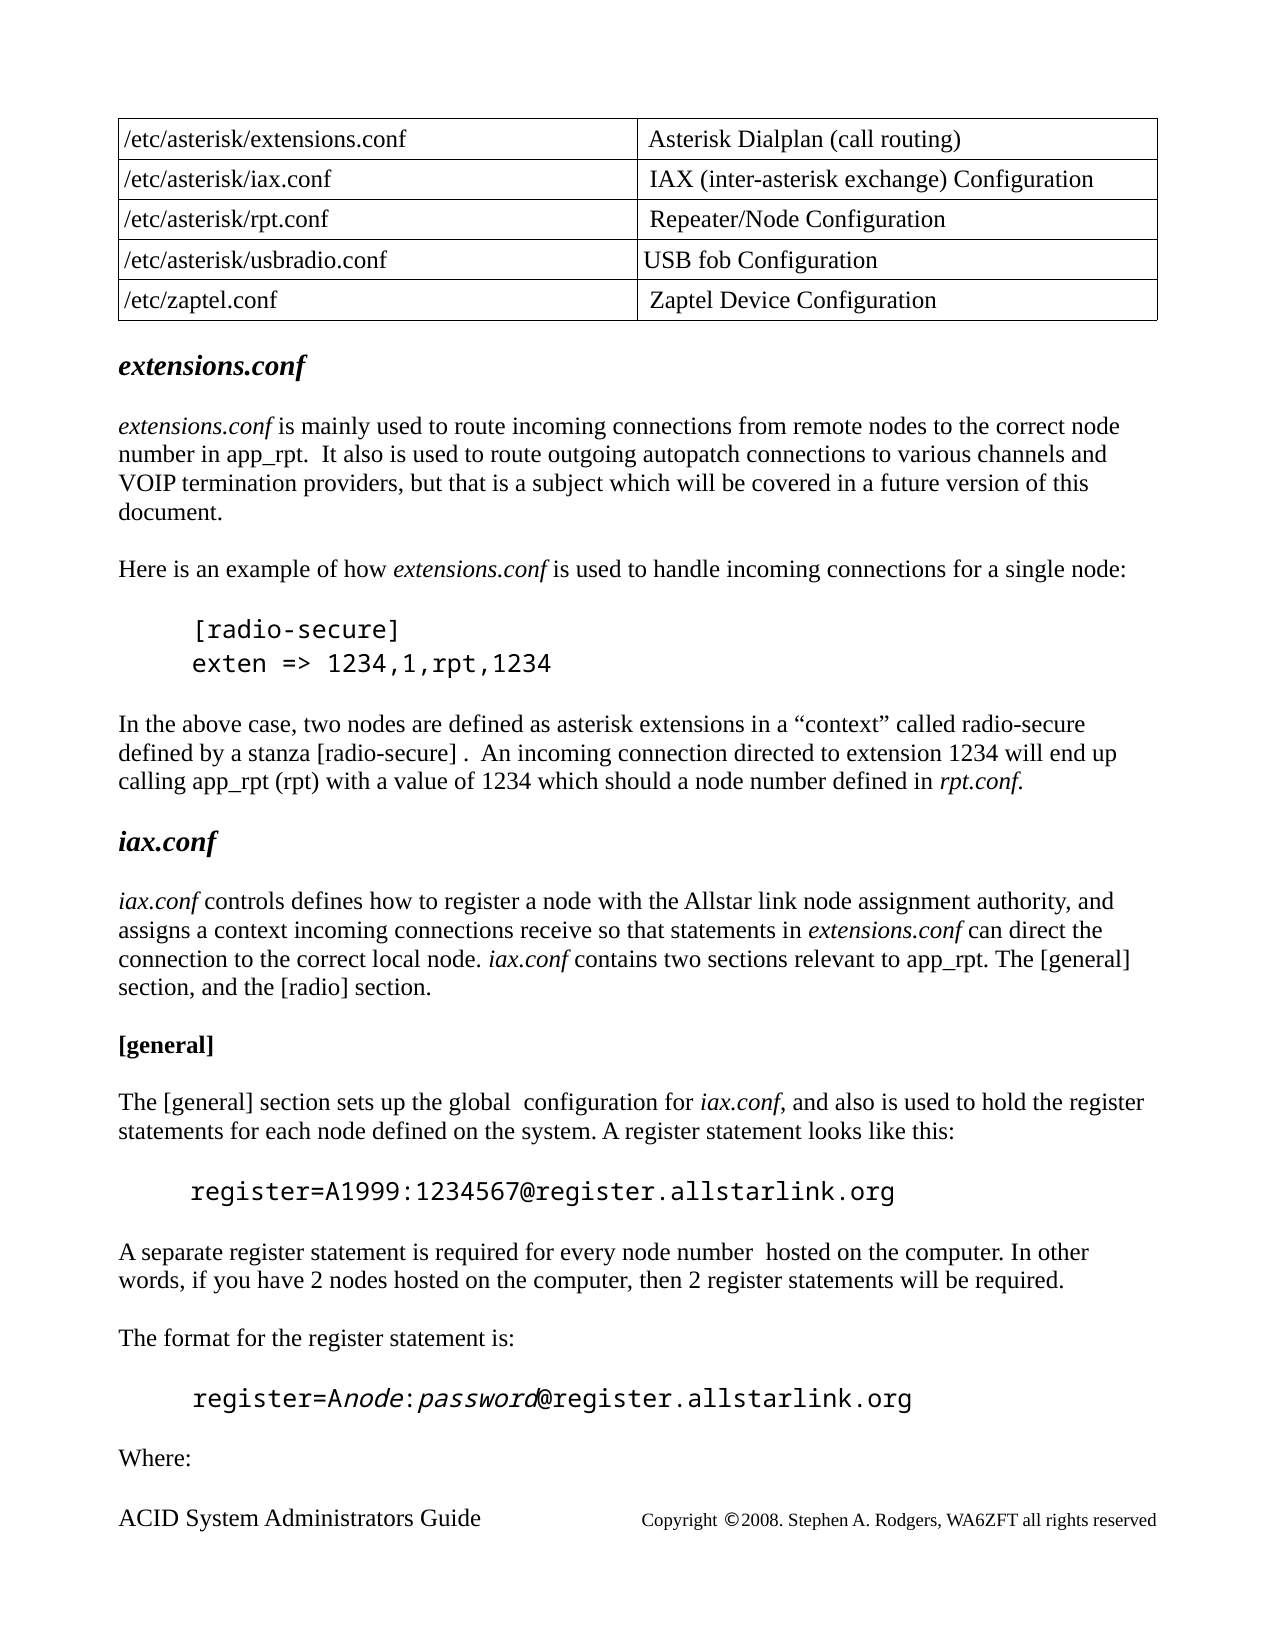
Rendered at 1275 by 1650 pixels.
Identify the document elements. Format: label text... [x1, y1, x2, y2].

text iax.conf controls defines how to register a node with the Allstar link node assignment authority, and assigns a context incoming connections receive so that statements in extensions.conf can direct the connection to the correct local node. iax.conf contains two sections relevant to app_rpt. The [general] section, and the [radio] section. [118, 886, 1157, 1001]
table_cell USB fob Configuration [638, 240, 1157, 279]
text Here is an example of how extensions.conf is used to handle incoming connections for a single node: [118, 554, 1157, 583]
text A separate register statement is required for every node number hosted on the computer. In other words, if you have 2 nodes hosted on the computer, then 2 register statements will be required. [118, 1237, 1157, 1294]
table_cell Repeater/Node Configuration [638, 200, 1157, 239]
text Where: [118, 1443, 1157, 1472]
table_cell /etc/zaptel.conf [119, 280, 637, 320]
text The [general] section sets up the global configuration for iax.conf, and also is used to hold the register statements for each node defined on the system. A register statement looks like this: [118, 1087, 1157, 1145]
table_cell IAX (inter-asterisk exchange) Configuration [638, 160, 1157, 199]
text register=Anode:password@register.allstarlink.org [118, 1380, 1157, 1414]
text [general] [118, 1030, 1157, 1059]
table_cell /etc/asterisk/iax.conf [119, 160, 637, 199]
table_cell /etc/asterisk/extensions.conf [119, 119, 637, 158]
text In the above case, two nodes are defined as asterisk extensions in a “context” called radio-secure defined by a stanza [radio-secure] . An incoming connection directed to extension 1234 will end up calling app_rpt (rpt) with a value of 1234 which should a node number defined in rpt.conf. [118, 709, 1157, 795]
text register=A1999:1234567@register.allstarlink.org [190, 1174, 1157, 1208]
table_cell Zaptel Device Configuration [638, 280, 1157, 320]
table_cell Asterisk Dialplan (call routing) [638, 119, 1157, 158]
text extensions.conf is mainly used to route incoming connections from remote nodes to the correct node number in app_rpt. It also is used to route outgoing autopatch connections to various channels and VOIP termination providers, but that is a subject which will be covered in a future version of this document. [118, 411, 1157, 526]
text exten => 1234,1,rpt,1234 [118, 646, 1157, 680]
text The format for the register statement is: [118, 1323, 1157, 1352]
table_cell /etc/asterisk/usbradio.conf [119, 240, 637, 279]
text iax.conf [118, 824, 1157, 857]
text [radio-secure] [118, 612, 1157, 646]
text extensions.conf [118, 348, 1157, 382]
table_cell /etc/asterisk/rpt.conf [119, 200, 637, 239]
